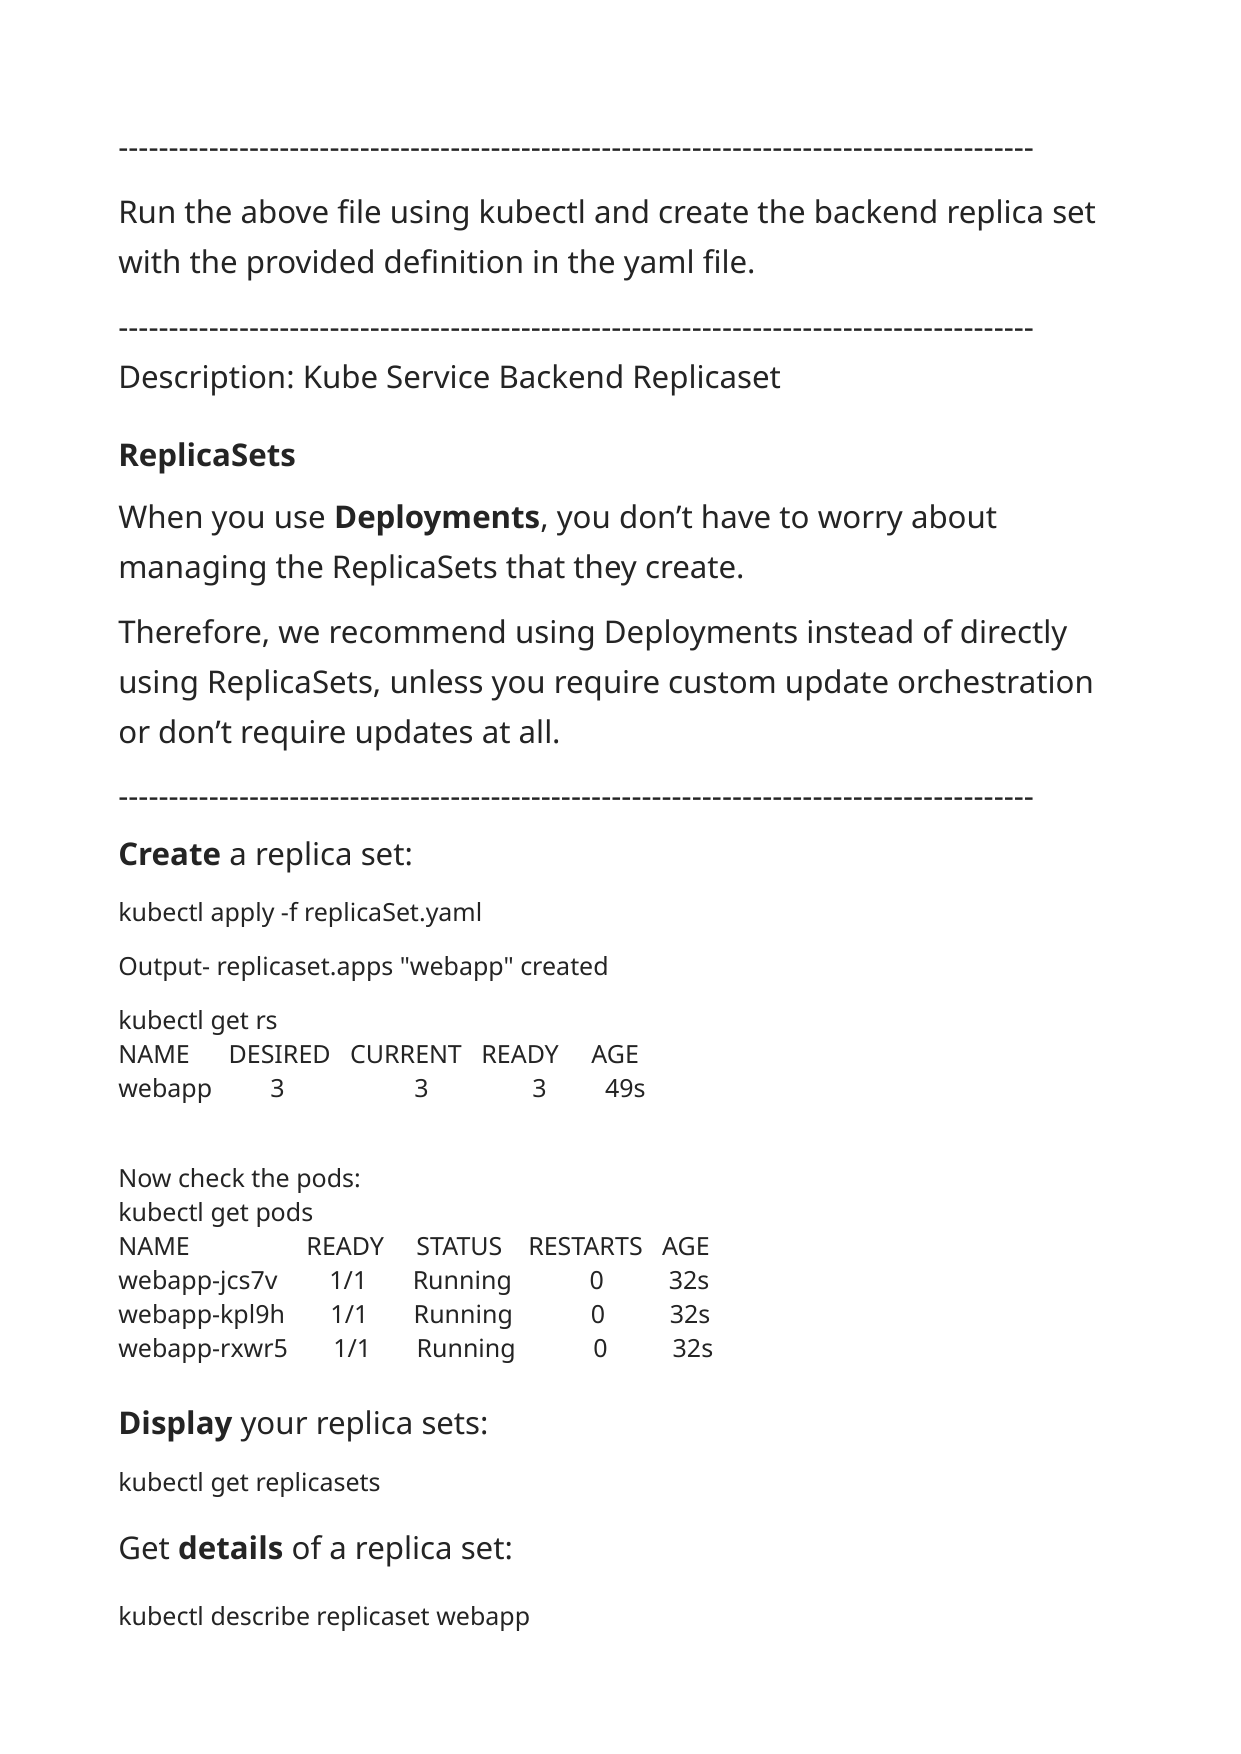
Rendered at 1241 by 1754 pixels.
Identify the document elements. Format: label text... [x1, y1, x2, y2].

text Create a replica set: [118, 832, 1122, 874]
text Output- replicaset.apps "webapp" created [118, 949, 1122, 983]
text When you use Deployments, you don’t have to worry about managing the ReplicaSets that they create. [118, 488, 1122, 588]
text Display your replica sets: [118, 1401, 1122, 1443]
text webapp-rxwr5 1/1 Running 0 32s [118, 1331, 1122, 1365]
text kubectl get rs [118, 1003, 1122, 1037]
text Now check the pods: [118, 1161, 1122, 1195]
text Therefore, we recommend using Deployments instead of directly using ReplicaSets, unless you require custom update orchestration or don’t require updates at all. [118, 602, 1122, 752]
subtitle ReplicaSets [118, 433, 1122, 475]
text ------------------------------------------------------------------------------------------- [118, 767, 1122, 817]
text NAME READY STATUS RESTARTS AGE [118, 1229, 1122, 1263]
text kubectl describe replicaset webapp [118, 1583, 1122, 1633]
text Run the above file using kubectl and create the backend replica set with the provided definition in the yaml file. [118, 183, 1122, 283]
text kubectl get replicasets [118, 1464, 1122, 1498]
text webapp-jcs7v 1/1 Running 0 32s [118, 1263, 1122, 1297]
text -------------------------------------------------------------------------------------------Description: Kube Service Backend Replicaset [118, 297, 1122, 397]
text webapp 3 3 3 49s [118, 1071, 1122, 1105]
text kubectl get pods [118, 1195, 1122, 1229]
text NAME DESIRED CURRENT READY AGE [118, 1037, 1122, 1071]
text kubectl apply -f replicaSet.yaml [118, 895, 1122, 929]
text Get details of a replica set: [118, 1518, 1122, 1568]
text webapp-kpl9h 1/1 Running 0 32s [118, 1297, 1122, 1331]
text ------------------------------------------------------------------------------------------- [118, 118, 1122, 168]
